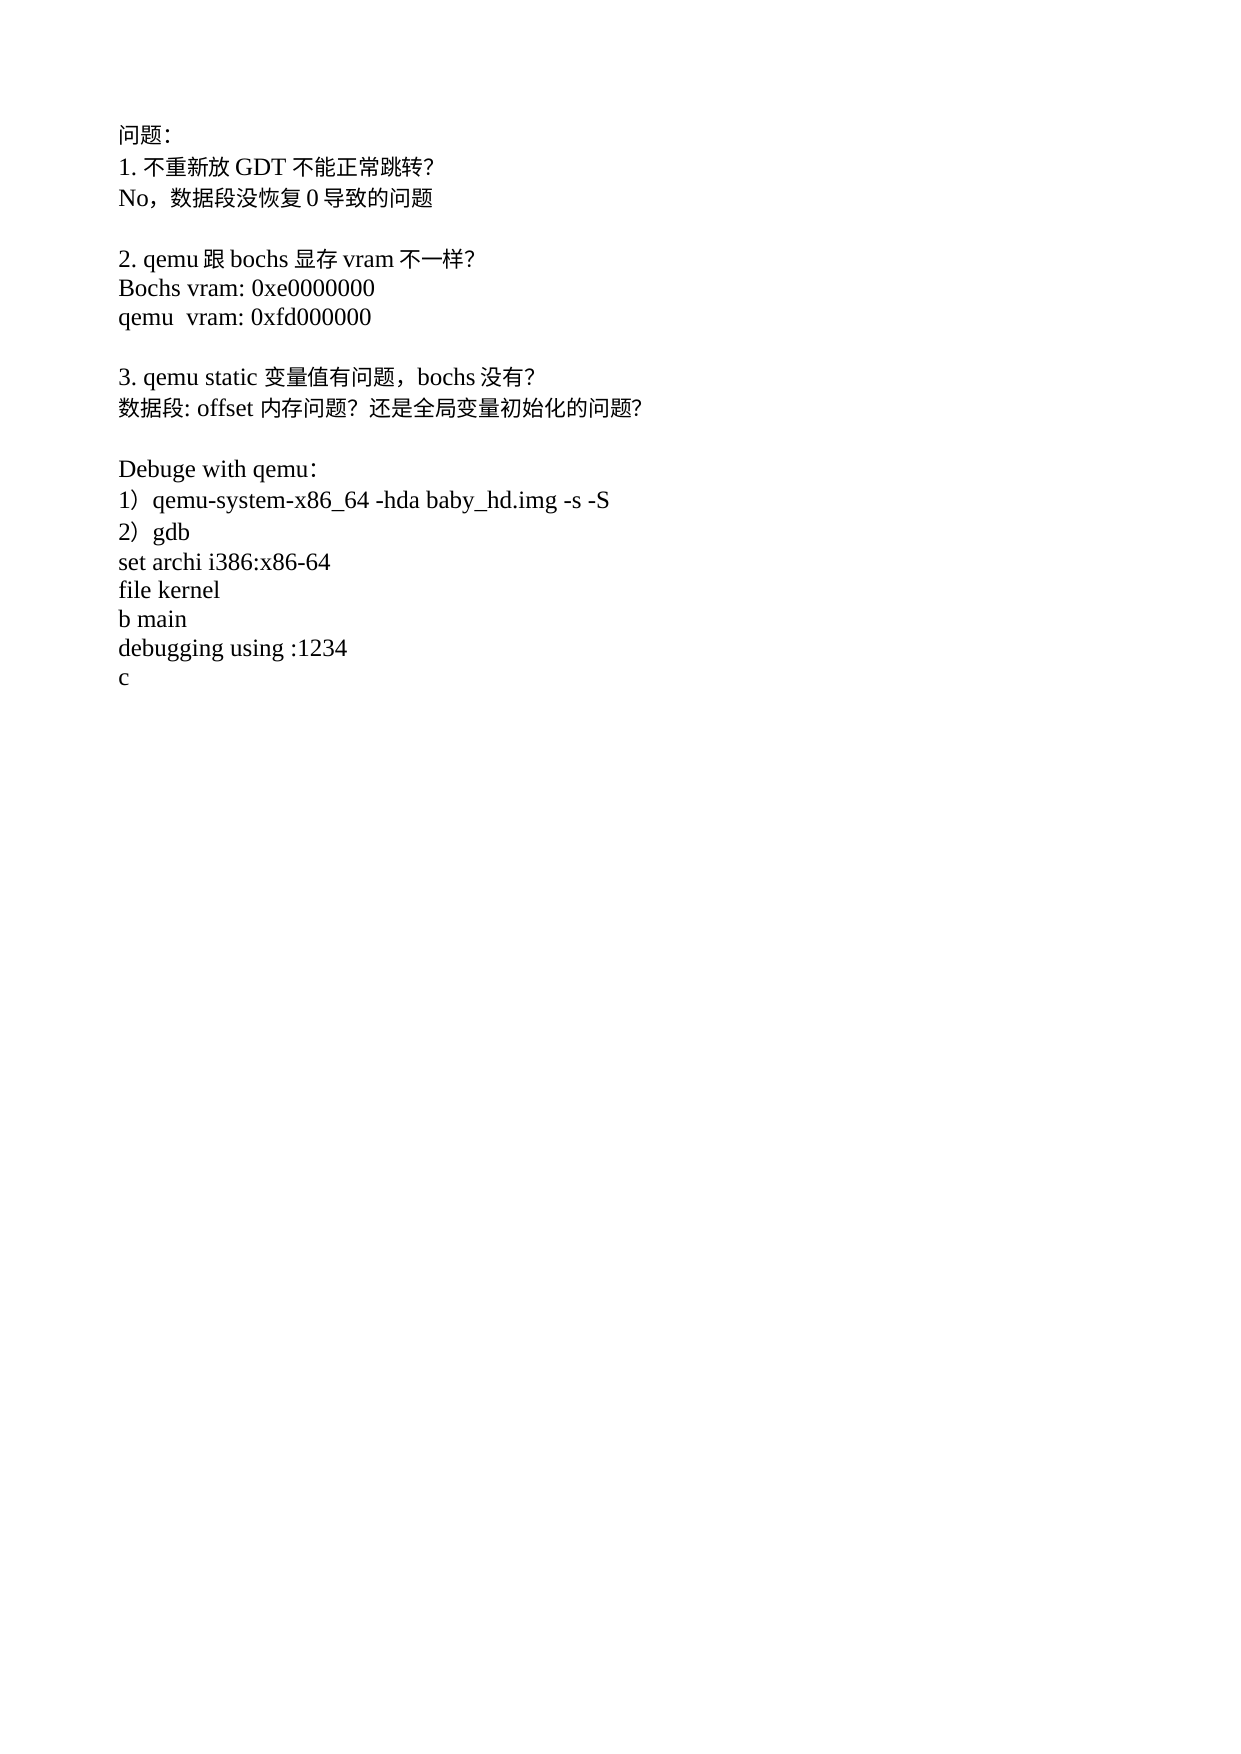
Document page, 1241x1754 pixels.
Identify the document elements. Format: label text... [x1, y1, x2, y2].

text 1. 不重新放GDT 不能正常跳转？ [118, 150, 1122, 181]
text 1）qemu-system-x86_64 -hda baby_hd.img -s -S [118, 483, 1122, 515]
text 2. qemu跟bochs 显存vram不一样？ [118, 242, 1122, 273]
text Bochs vram: 0xe0000000 [118, 273, 1122, 302]
text 3. qemu static 变量值有问题，bochs没有？ [118, 360, 1122, 391]
text qemu vram: 0xfd000000 [118, 302, 1122, 331]
text debugging using :1234 [118, 633, 1122, 662]
text Debuge with qemu： [118, 452, 1122, 483]
text No，数据段没恢复0导致的问题 [118, 181, 1122, 213]
text 问题： [118, 118, 1122, 150]
text 2）gdb [118, 515, 1122, 547]
text c [118, 662, 1122, 691]
text file kernel [118, 576, 1122, 604]
text b main [118, 604, 1122, 633]
text set archi i386:x86-64 [118, 547, 1122, 576]
text 数据段: offset 内存问题？还是全局变量初始化的问题？ [118, 391, 1122, 423]
